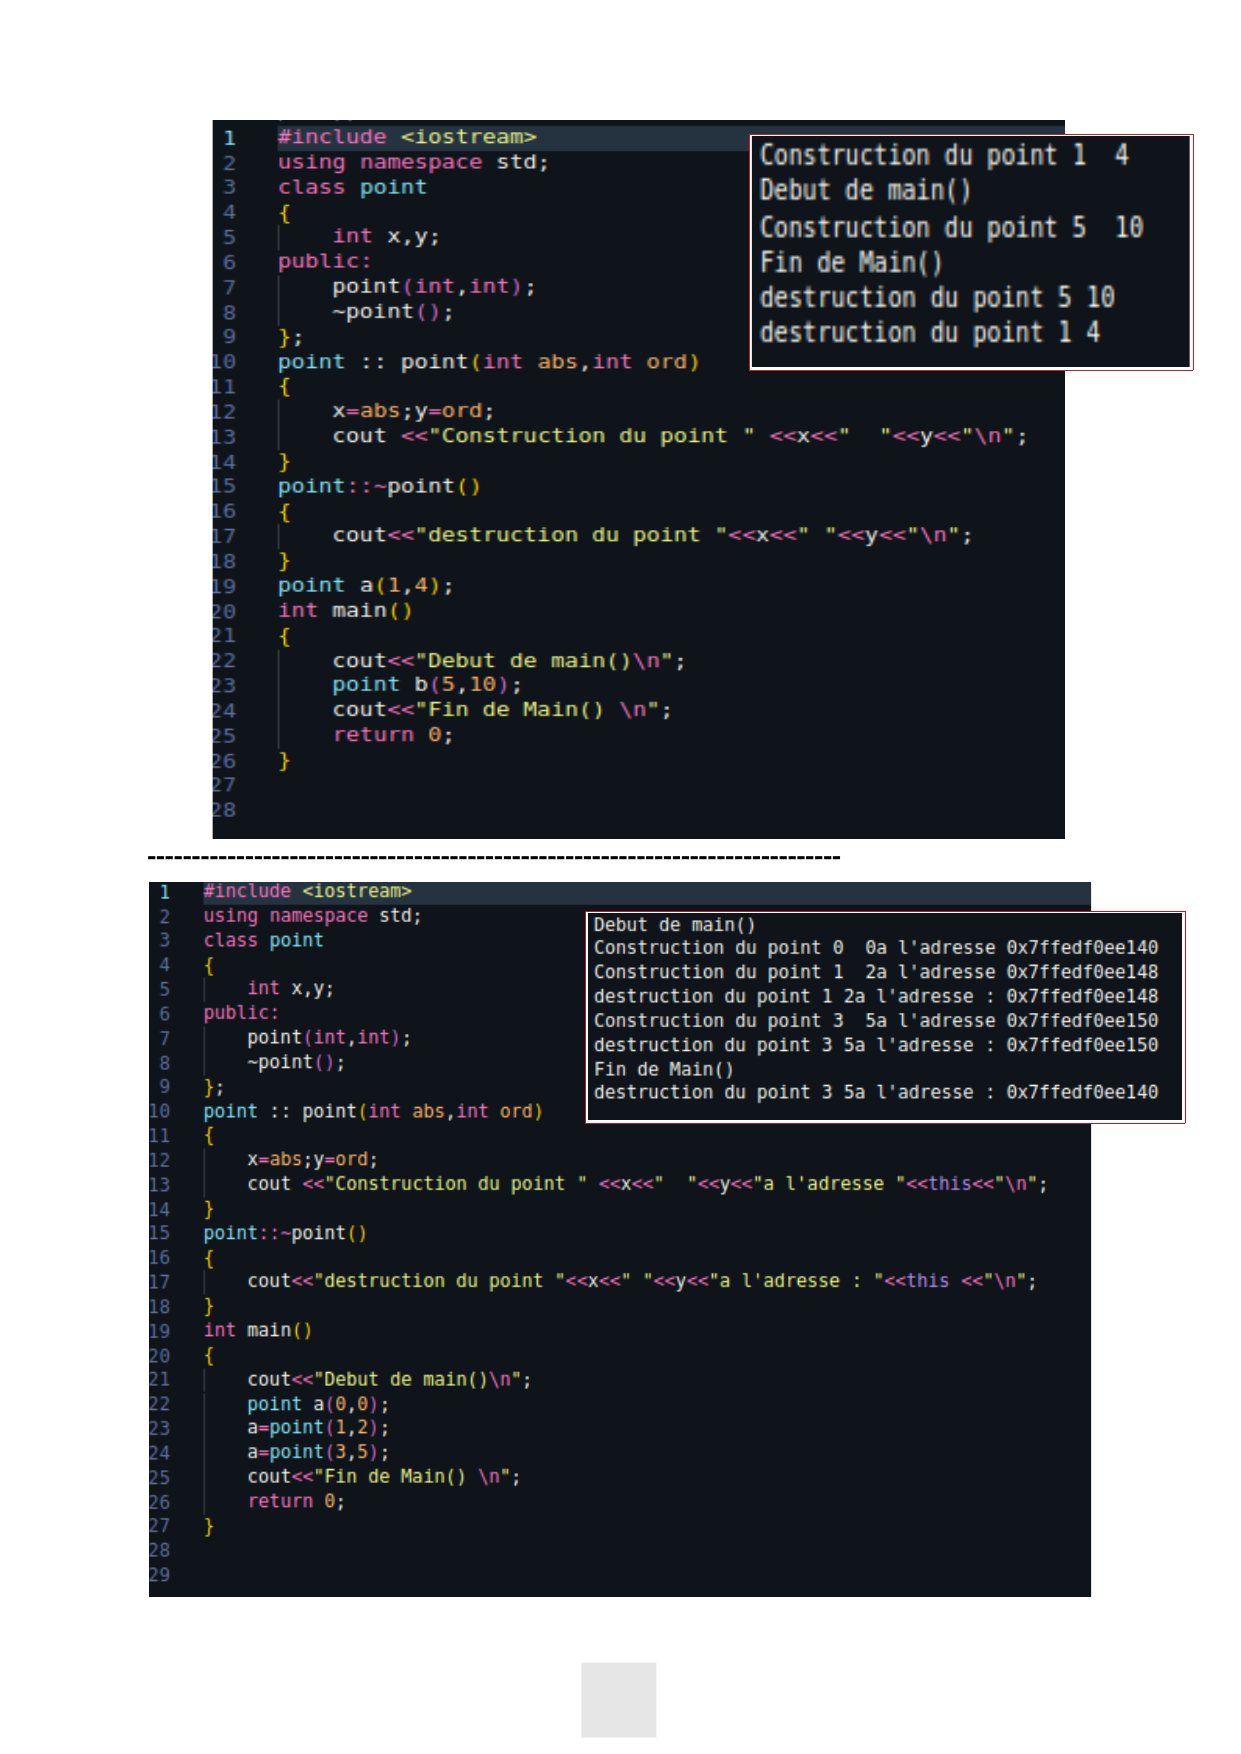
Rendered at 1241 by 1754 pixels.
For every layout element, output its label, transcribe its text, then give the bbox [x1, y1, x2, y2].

picture [751, 136, 1190, 367]
picture [588, 913, 1182, 1120]
text ------------------------------------------------------------------------------ [147, 105, 1093, 874]
picture [212, 120, 1065, 839]
text ------------------------------------------------------------------------------ [750, 135, 1193, 370]
picture [149, 882, 1092, 1597]
